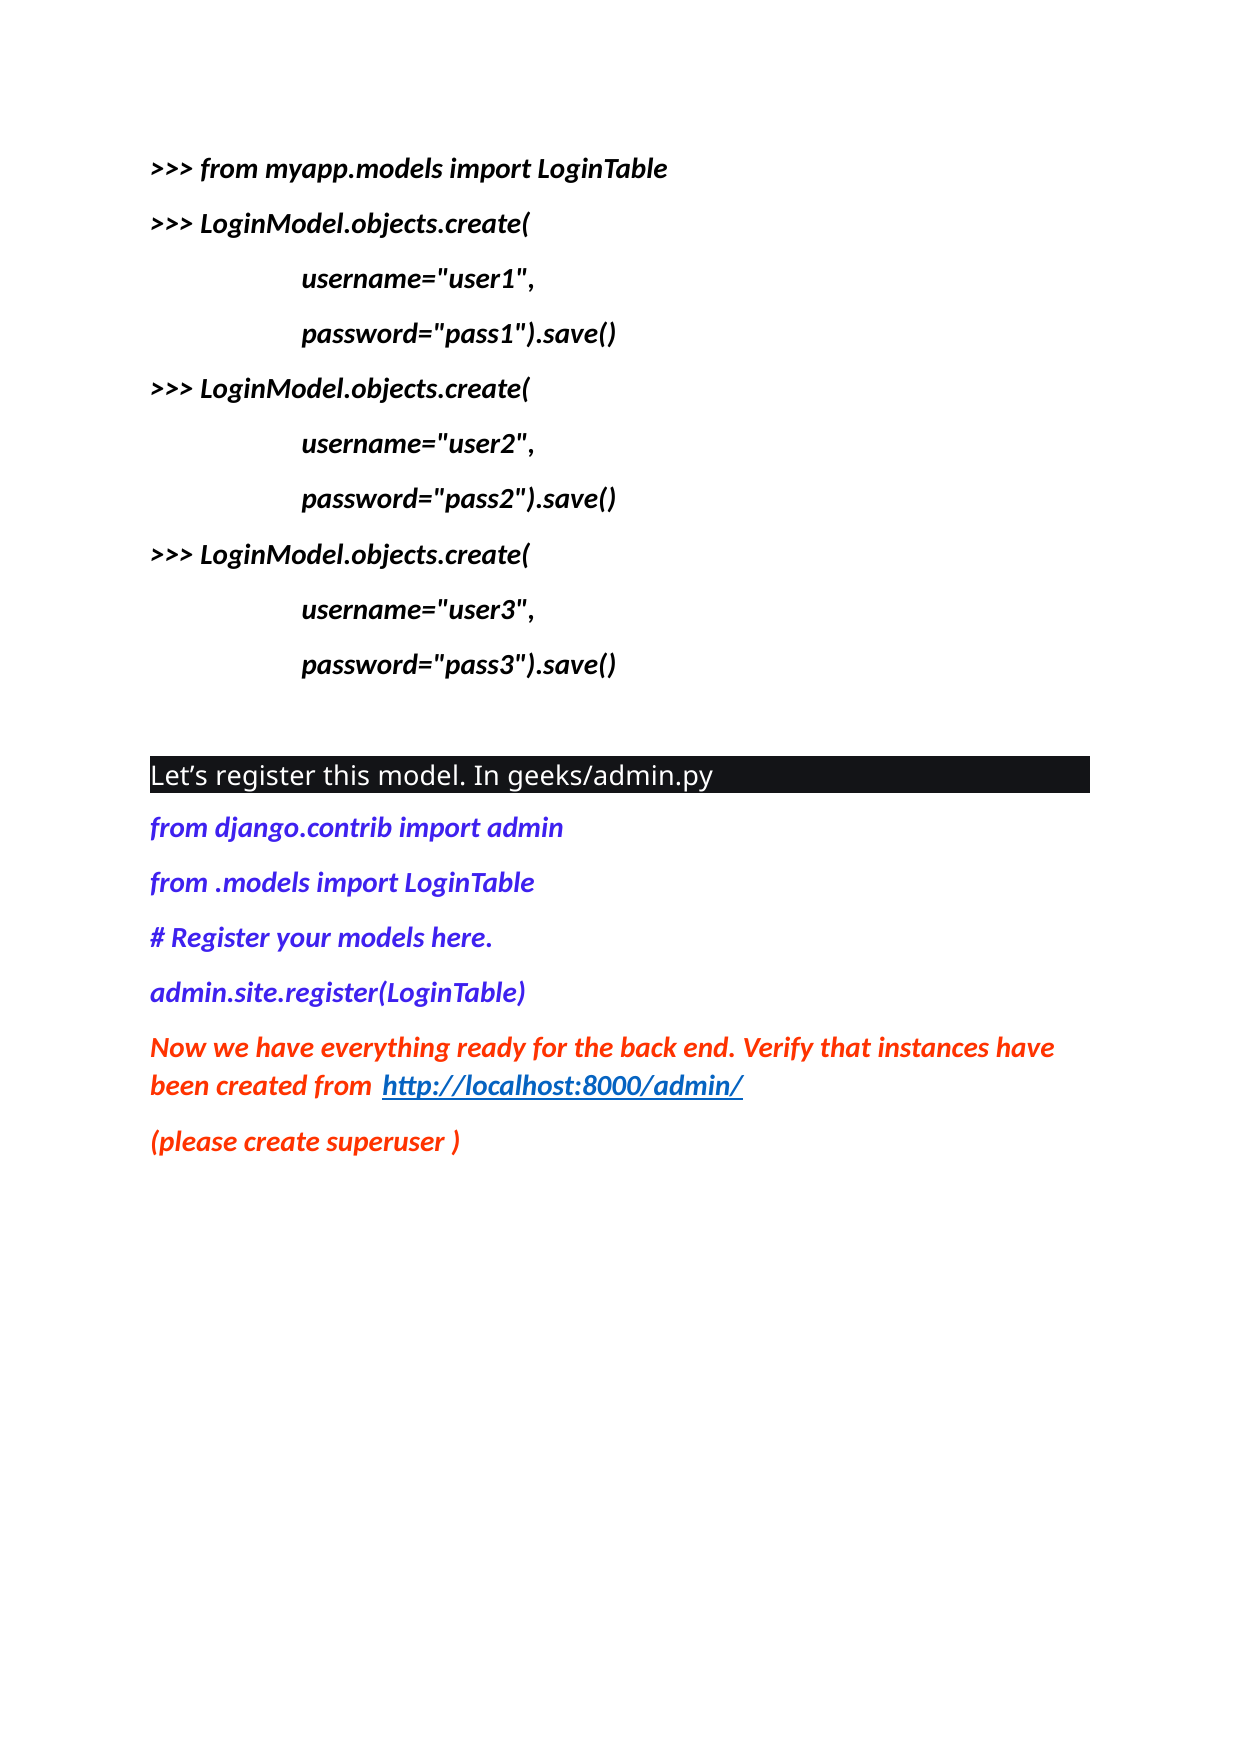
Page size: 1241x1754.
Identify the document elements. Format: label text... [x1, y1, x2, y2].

text >>> LoginModel.objects.create( [150, 205, 1090, 241]
text password="pass2").save() [150, 481, 1090, 516]
text from .models import LoginTable [150, 864, 1090, 899]
text username="user3", [150, 591, 1090, 626]
text # Register your models here. [150, 919, 1090, 954]
text >>> from myapp.models import LoginTable [150, 150, 1090, 186]
text password="pass1").save() [150, 315, 1090, 351]
text password="pass3").save() [150, 646, 1090, 682]
text Let’s register this model. In geeks/admin.py [150, 756, 1090, 793]
text username="user1", [150, 260, 1090, 296]
text >>> LoginModel.objects.create( [150, 536, 1090, 571]
text Now we have everything ready for the back end. Verify that instances have been created from http://localhost:8000/admin/ [150, 1029, 1090, 1103]
text admin.site.register(LoginTable) [150, 974, 1090, 1009]
text username="user2", [150, 426, 1090, 461]
text >>> LoginModel.objects.create( [150, 370, 1090, 406]
text (please create superuser ) [150, 1123, 1090, 1158]
text from django.contrib import admin [150, 809, 1090, 844]
